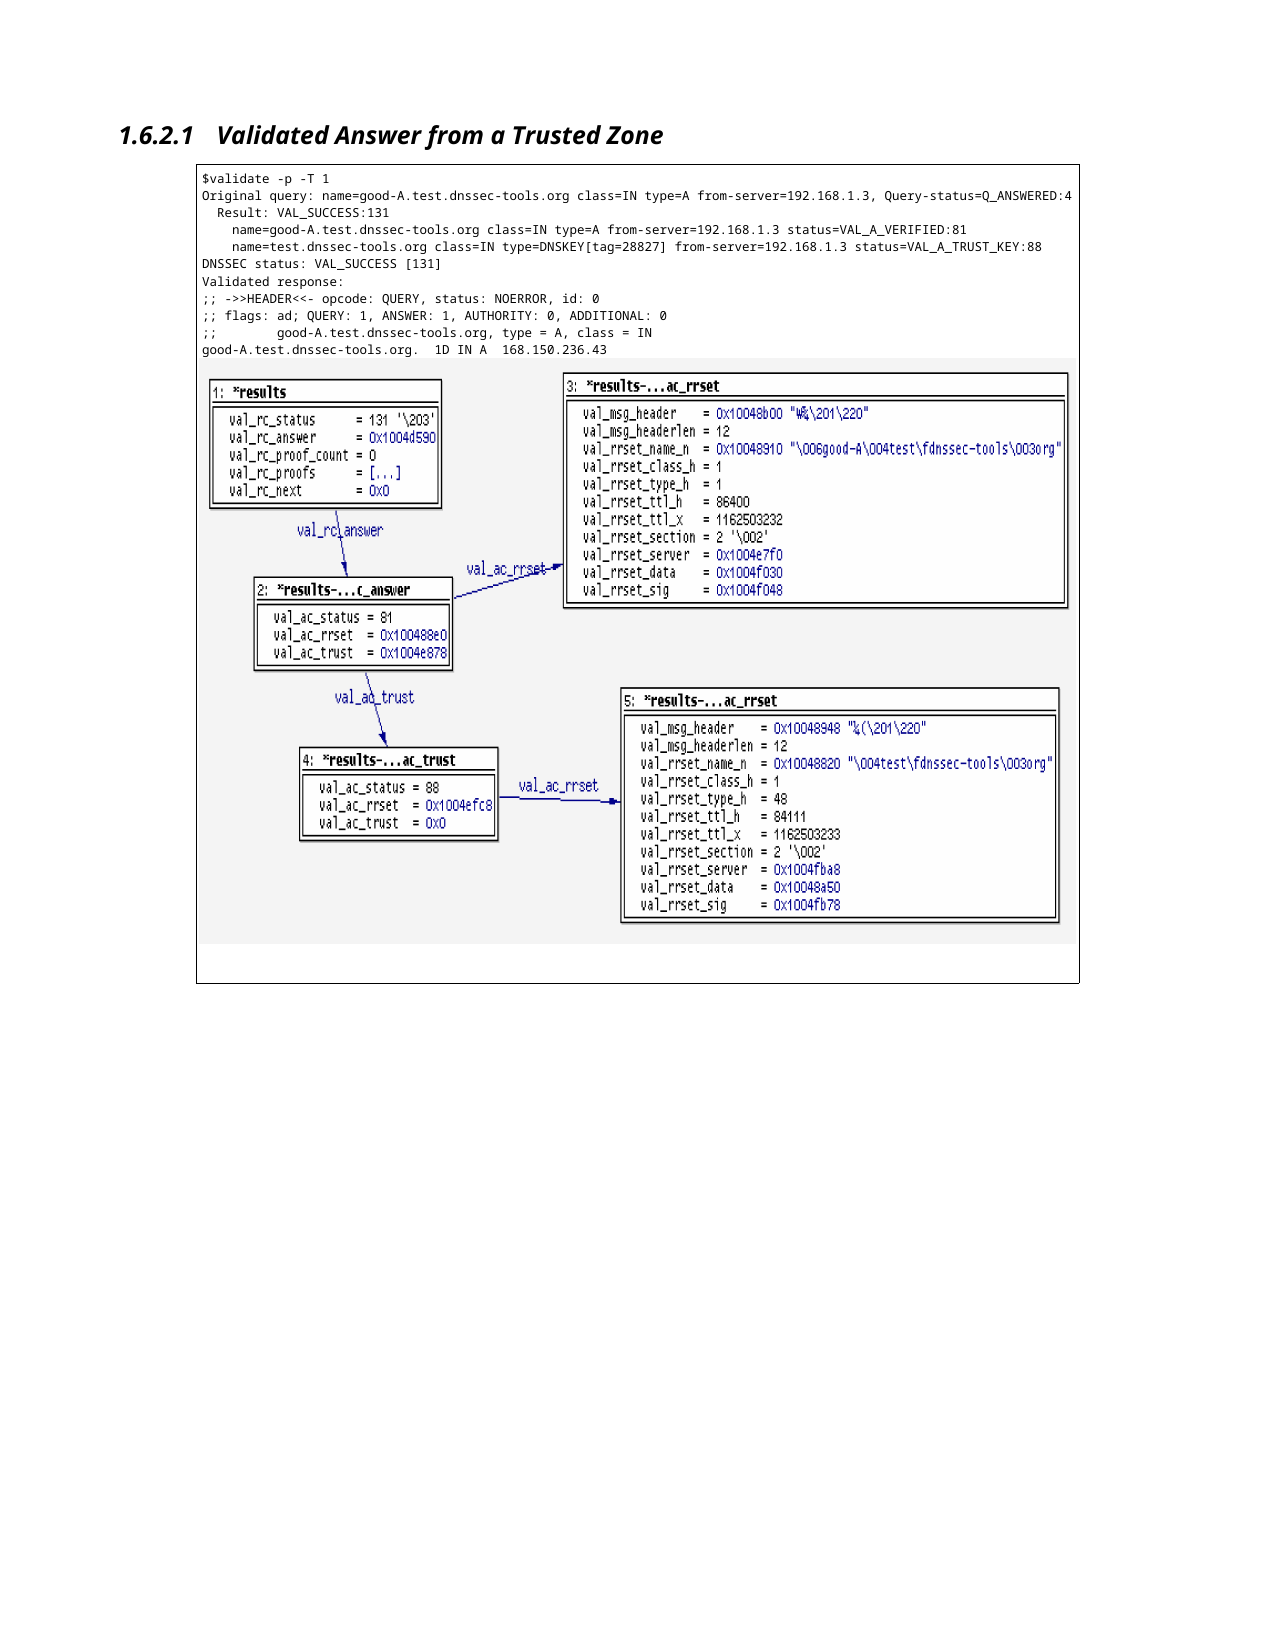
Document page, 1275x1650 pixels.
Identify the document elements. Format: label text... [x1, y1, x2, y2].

subtitle Validated Answer from a Trusted Zone [118, 118, 1157, 152]
table_header $validate -p -T 1 Original query: name=good-A.test.dnssec-tools.org class=IN type=A from-server=192.168.1.3, Query-status=Q_ANSWERED:4 Result: VAL_SUCCESS:131 name=good-A.test.dnssec-tools.org class=IN type=A from-server=192.168.1.3 status=VAL_A_VERIFIED:81 name=test.dnssec-tools.org class=IN type=DNSKEY[tag=28827] from-server=192.168.1.3 status=VAL_A_TRUST_KEY:88 DNSSEC status: VAL_SUCCESS [131] Validated response: ;; ->>HEADER<<- opcode: QUERY, status: NOERROR, id: 0 ;; flags: ad; QUERY: 1, ANSWER: 1, AUTHORITY: 0, ADDITIONAL: 0 ;; good-A.test.dnssec-tools.org, type = A, class = IN good-A.test.dnssec-tools.org. 1D IN A 168.150.236.43 [197, 165, 1079, 983]
